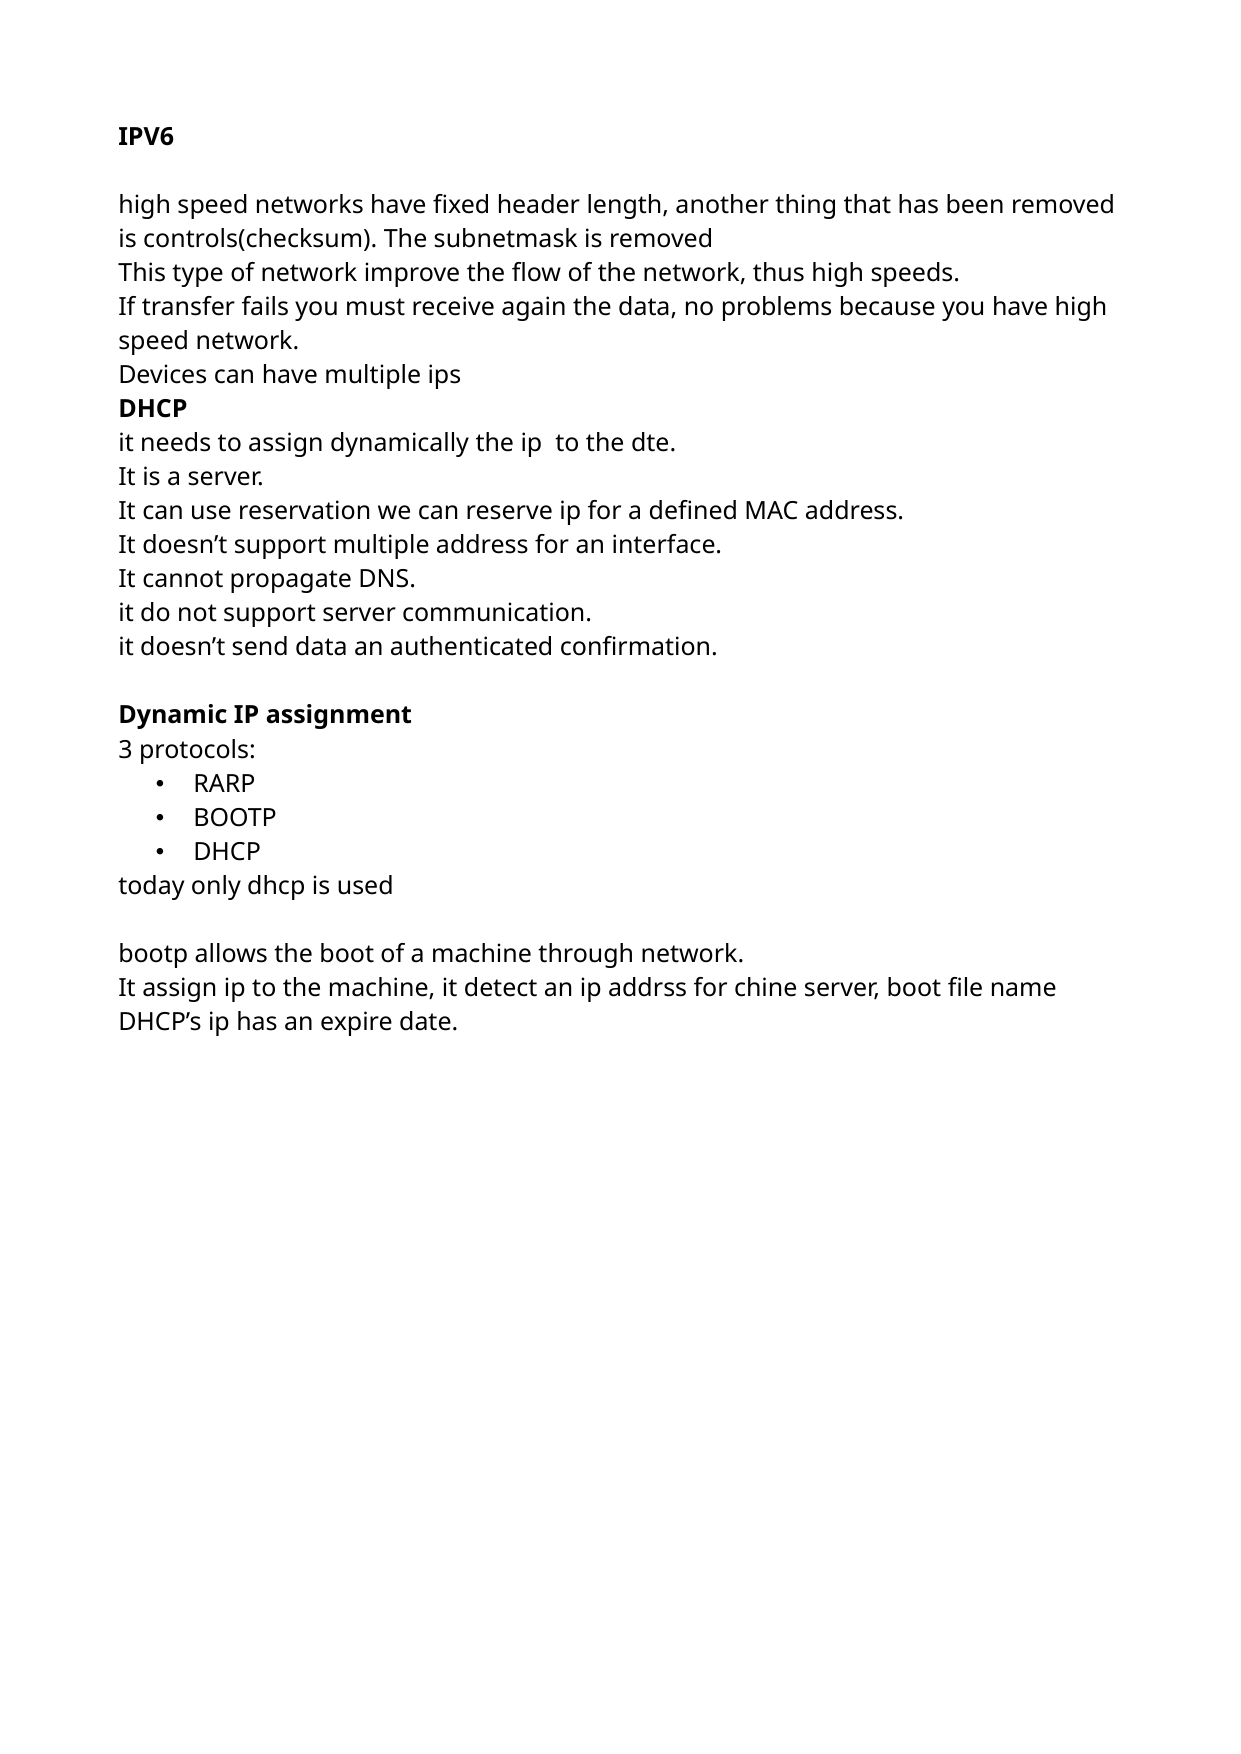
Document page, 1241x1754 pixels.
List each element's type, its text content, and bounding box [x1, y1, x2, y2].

text It can use reservation we can reserve ip for a defined MAC address. [118, 493, 1122, 527]
text IPV6 [118, 118, 1122, 152]
text Devices can have multiple ips [118, 357, 1122, 391]
text today only dhcp is used [118, 867, 1122, 902]
text bootp allows the boot of a machine through network. [118, 936, 1122, 970]
text it needs to assign dynamically the ip to the dte. [118, 425, 1122, 459]
text It cannot propagate DNS. [118, 561, 1122, 595]
text DHCP [118, 391, 1122, 425]
list BOOTP [156, 799, 1122, 833]
text it do not support server communication. [118, 595, 1122, 629]
text it doesn’t send data an authenticated confirmation. [118, 629, 1122, 663]
text It assign ip to the machine, it detect an ip addrss for chine server, boot file name [118, 970, 1122, 1004]
list DHCP [156, 833, 1122, 867]
text It doesn’t support multiple address for an interface. [118, 527, 1122, 561]
text 3 protocols: [118, 731, 1122, 765]
text Dynamic IP assignment [118, 697, 1122, 731]
text DHCP’s ip has an expire date. [118, 1004, 1122, 1038]
text If transfer fails you must receive again the data, no problems because you have high speed network. [118, 288, 1122, 357]
text It is a server. [118, 459, 1122, 493]
list RARP [156, 765, 1122, 799]
text This type of network improve the flow of the network, thus high speeds. [118, 254, 1122, 288]
text high speed networks have fixed header length, another thing that has been removed is controls(checksum). The subnetmask is removed [118, 186, 1122, 254]
